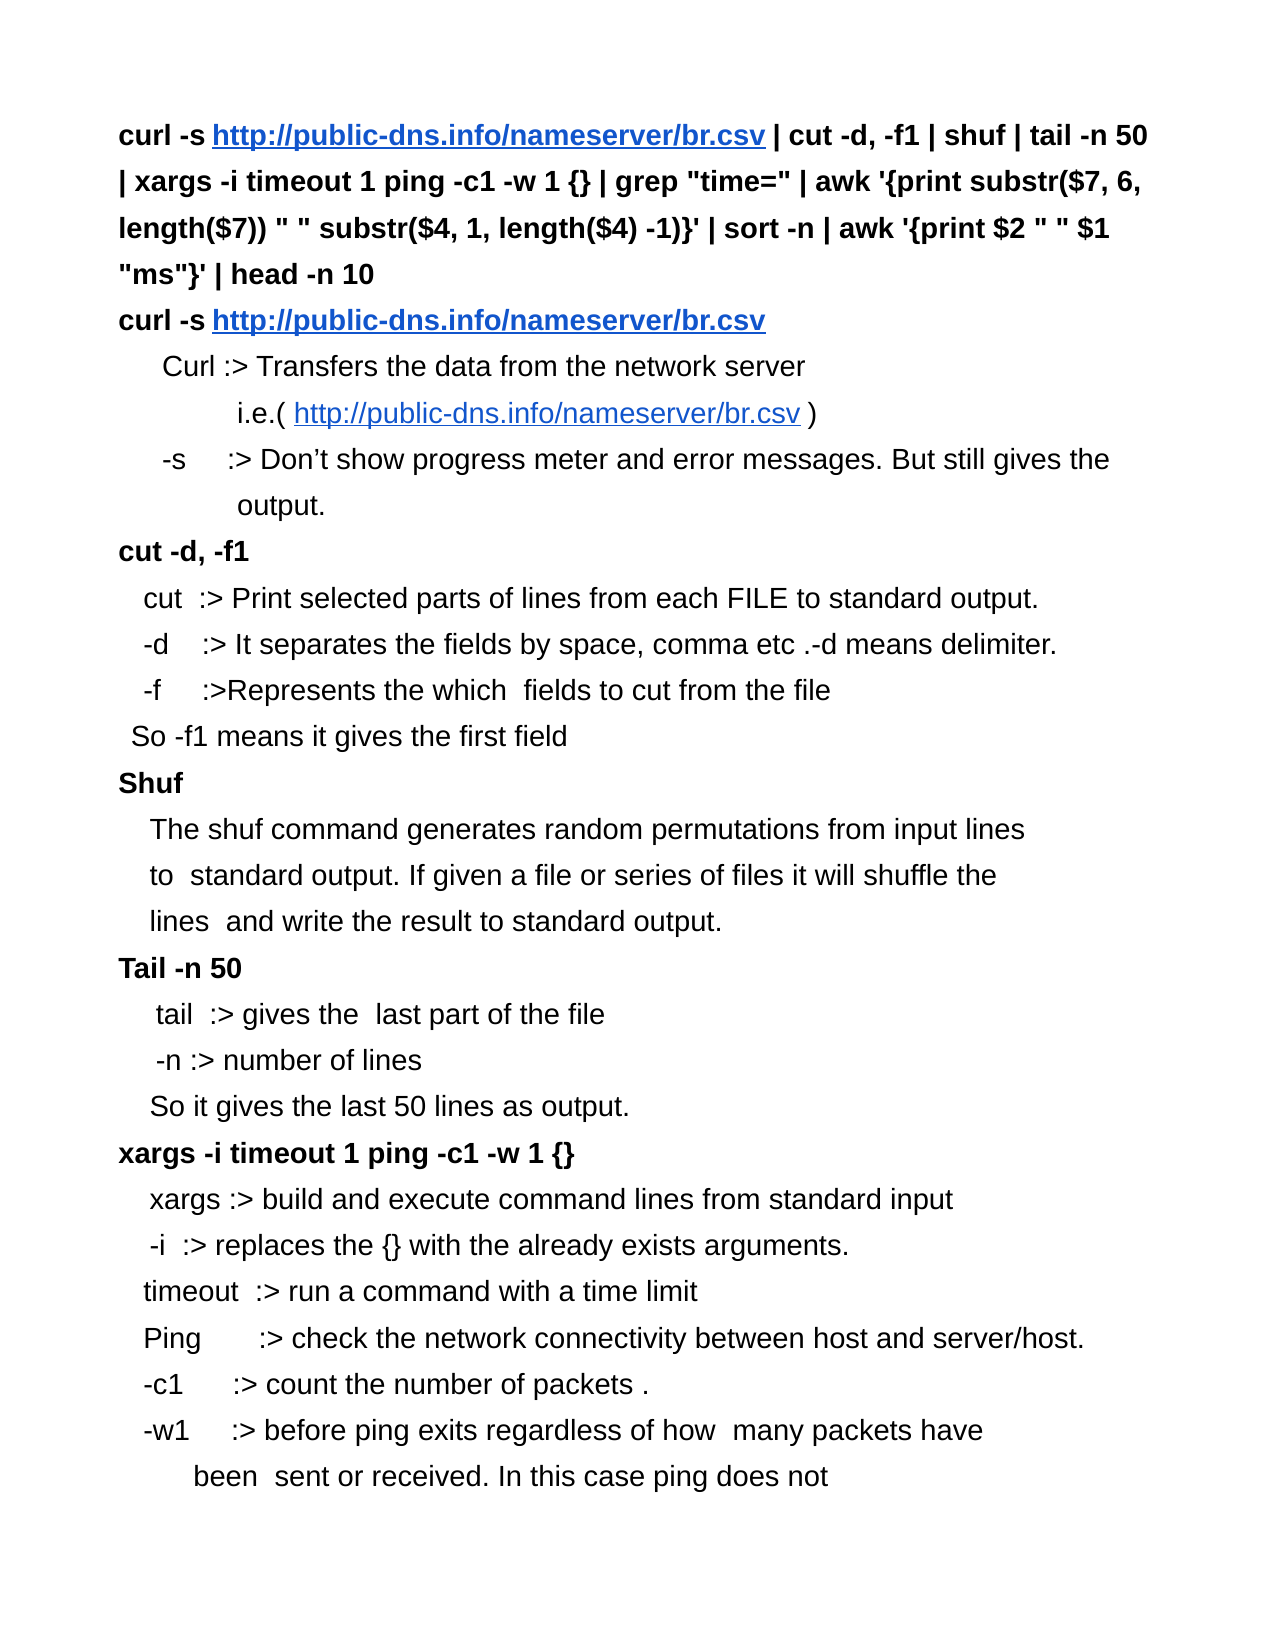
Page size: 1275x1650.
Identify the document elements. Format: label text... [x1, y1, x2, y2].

text So it gives the last 50 lines as output. [118, 1089, 1157, 1123]
text output. [118, 488, 1157, 522]
text -d :> It separates the fields by space, comma etc .-d means delimiter. [118, 627, 1157, 660]
text xargs :> build and execute command lines from standard input [118, 1182, 1157, 1215]
text The shuf command generates random permutations from input lines [118, 812, 1157, 845]
text -c1 :> count the number of packets . [118, 1367, 1157, 1400]
text -i :> replaces the {} with the already exists arguments. [118, 1228, 1157, 1262]
text been sent or received. In this case ping does not [118, 1459, 1157, 1493]
text -f :>Represents the which fields to cut from the file [118, 673, 1157, 707]
text So -f1 means it gives the first field [118, 719, 1157, 753]
text -w1 :> before ping exits regardless of how many packets have [118, 1413, 1157, 1447]
text to standard output. If given a file or series of files it will shuffle the [118, 858, 1157, 892]
text cut :> Print selected parts of lines from each FILE to standard output. [118, 581, 1157, 614]
text -s :> Don’t show progress meter and error messages. But still gives the [118, 442, 1157, 475]
text Ping :> check the network connectivity between host and server/host. [118, 1321, 1157, 1354]
text i.e.( http://public-dns.info/nameserver/br.csv ) [118, 396, 1157, 429]
text Shuf [118, 766, 1157, 799]
text -n :> number of lines [118, 1043, 1157, 1077]
text tail :> gives the last part of the file [118, 997, 1157, 1030]
text lines and write the result to standard output. [118, 904, 1157, 938]
text xargs -i timeout 1 ping -c1 -w 1 {} [118, 1136, 1157, 1169]
text Tail -n 50 [118, 951, 1157, 984]
text Curl :> Transfers the data from the network server [118, 349, 1157, 383]
text timeout :> run a command with a time limit [118, 1274, 1157, 1308]
text curl -s http://public-dns.info/nameserver/br.csv | cut -d, -f1 | shuf | tail -n 50 | xargs -i timeout 1 ping -c1 -w 1 {} | grep "time=" | awk '{print substr($7, 6, length($7)) " " substr($4, 1, length($4) -1)}' | sort -n | awk '{print $2 " " $1 "ms"}' | head -n 10 [118, 118, 1157, 290]
text cut -d, -f1 [118, 534, 1157, 568]
text curl -s http://public-dns.info/nameserver/br.csv [118, 303, 1157, 337]
